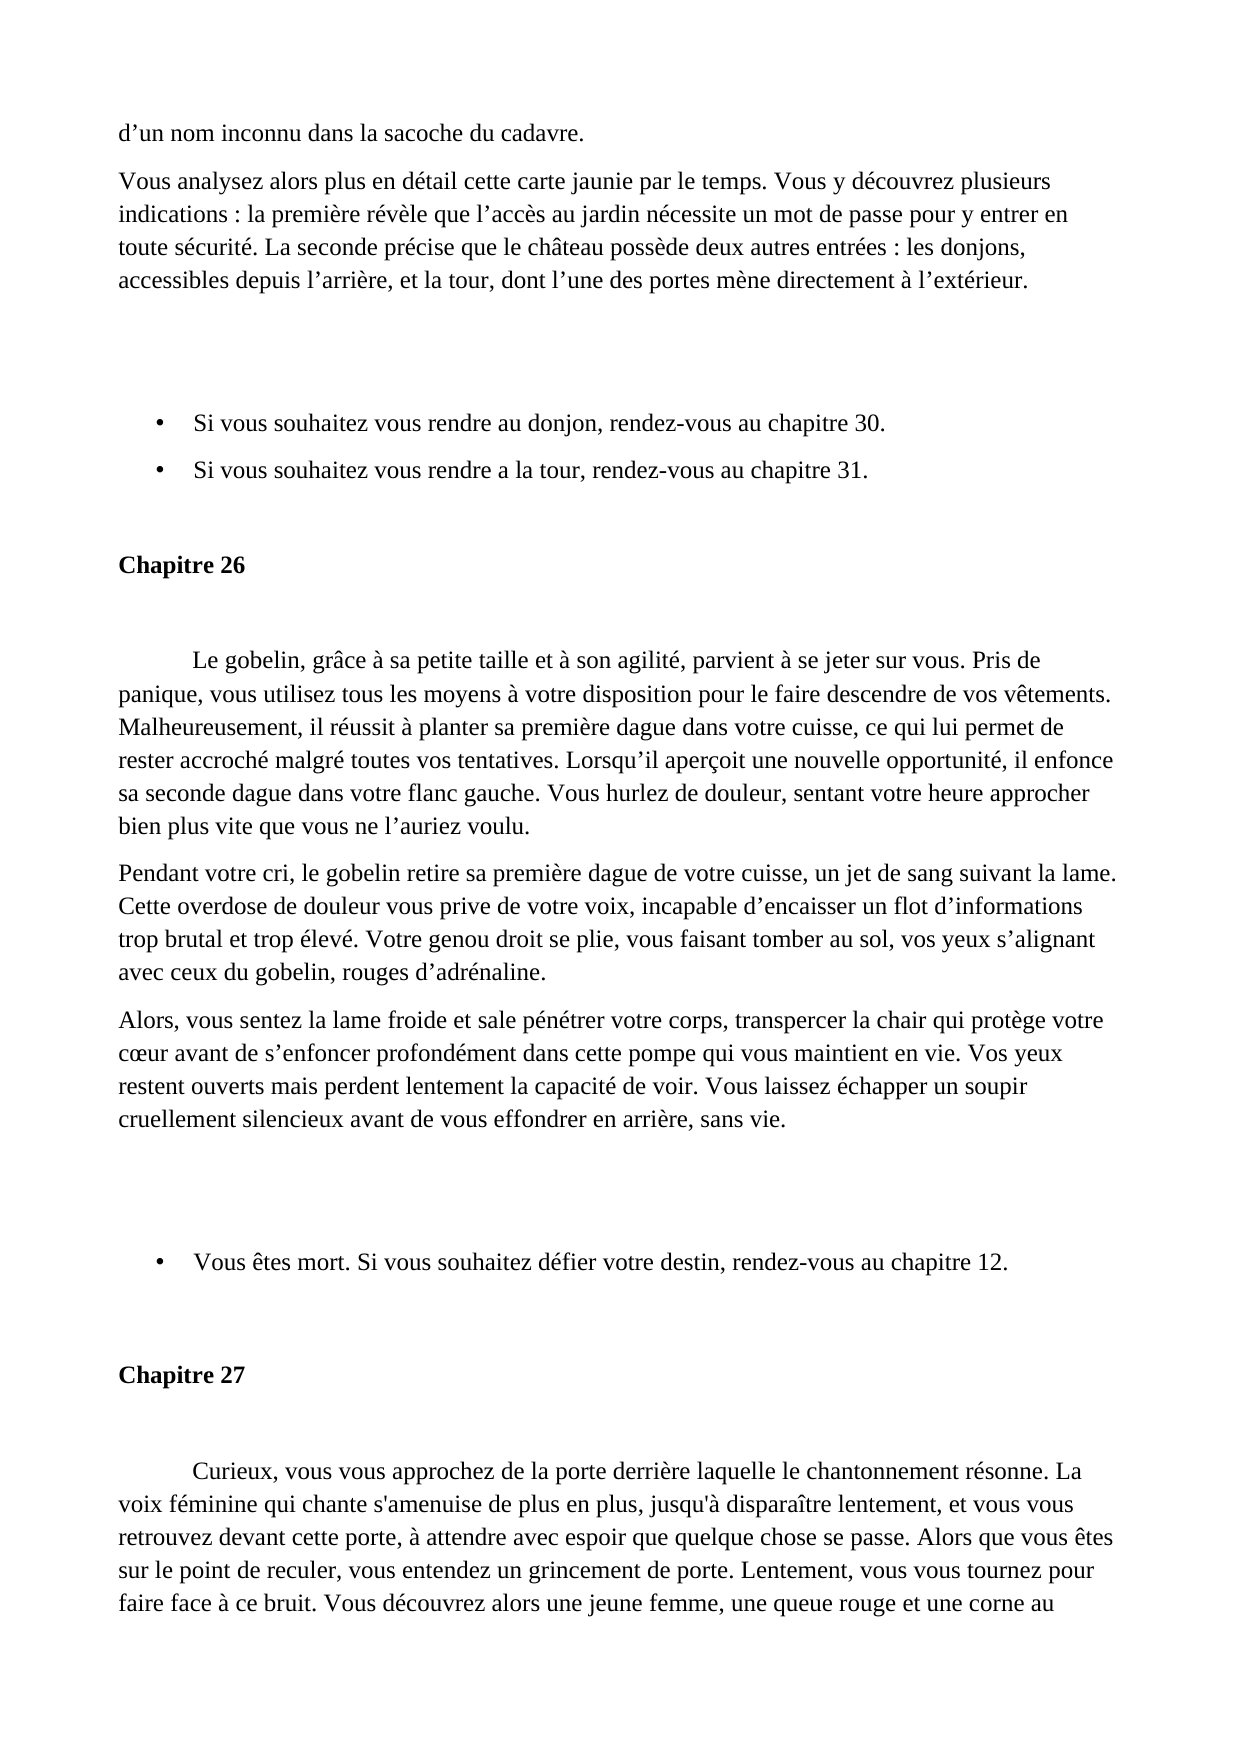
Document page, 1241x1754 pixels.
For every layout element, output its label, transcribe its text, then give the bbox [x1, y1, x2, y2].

list Vous êtes mort. Si vous souhaitez défier votre destin, rendez-vous au chapitre 12. [156, 1247, 1122, 1342]
text Le gobelin, grâce à sa petite taille et à son agilité, parvient à se jeter sur vous. Pris de panique, vous utilisez tous les moyens à votre disposition pour le faire descendre de vos vêtements. Malheureusement, il réussit à planter sa première dague dans votre cuisse, ce qui lui permet de rester accroché malgré toutes vos tentatives. Lorsqu’il aperçoit une nouvelle opportunité, il enfonce sa seconde dague dans votre flanc gauche. Vous hurlez de douleur, sentant votre heure approcher bien plus vite que vous ne l’auriez voulu. [118, 646, 1122, 839]
text Chapitre 26 [118, 550, 1122, 579]
text Vous analysez alors plus en détail cette carte jaunie par le temps. Vous y découvrez plusieurs indications : la première révèle que l’accès au jardin nécessite un mot de passe pour y entrer en toute sécurité. La seconde précise que le château possède deux autres entrées : les donjons, accessibles depuis l’arrière, et la tour, dont l’une des portes mène directement à l’extérieur. [118, 166, 1122, 293]
text Curieux, vous vous approchez de la porte derrière laquelle le chantonnement résonne. La voix féminine qui chante s'amenuise de plus en plus, jusqu'à disparaître lentement, et vous vous retrouvez devant cette porte, à attendre avec espoir que quelque chose se passe. Alors que vous êtes sur le point de reculer, vous entendez un grincement de porte. Lentement, vous vous tournez pour faire face à ce bruit. Vous découvrez alors une jeune femme, une queue rouge et une corne au [118, 1456, 1122, 1617]
text Alors, vous sentez la lame froide et sale pénétrer votre corps, transpercer la chair qui protège votre cœur avant de s’enfoncer profondément dans cette pompe qui vous maintient en vie. Vos yeux restent ouverts mais perdent lentement la capacité de voir. Vous laissez échapper un soupir cruellement silencieux avant de vous effondrer en arrière, sans vie. [118, 1005, 1122, 1133]
list Si vous souhaitez vous rendre a la tour, rendez-vous au chapitre 31. [156, 455, 1122, 484]
text Chapitre 27 [118, 1361, 1122, 1389]
text Pendant votre cri, le gobelin retire sa première dague de votre cuisse, un jet de sang suivant la lame. Cette overdose de douleur vous prive de votre voix, incapable d’encaisser un flot d’informations trop brutal et trop élevé. Votre genou droit se plie, vous faisant tomber au sol, vos yeux s’alignant avec ceux du gobelin, rouges d’adrénaline. [118, 858, 1122, 986]
list Si vous souhaitez vous rendre au donjon, rendez-vous au chapitre 30. [156, 408, 1122, 436]
text d’un nom inconnu dans la sacoche du cadavre. [118, 118, 1122, 147]
